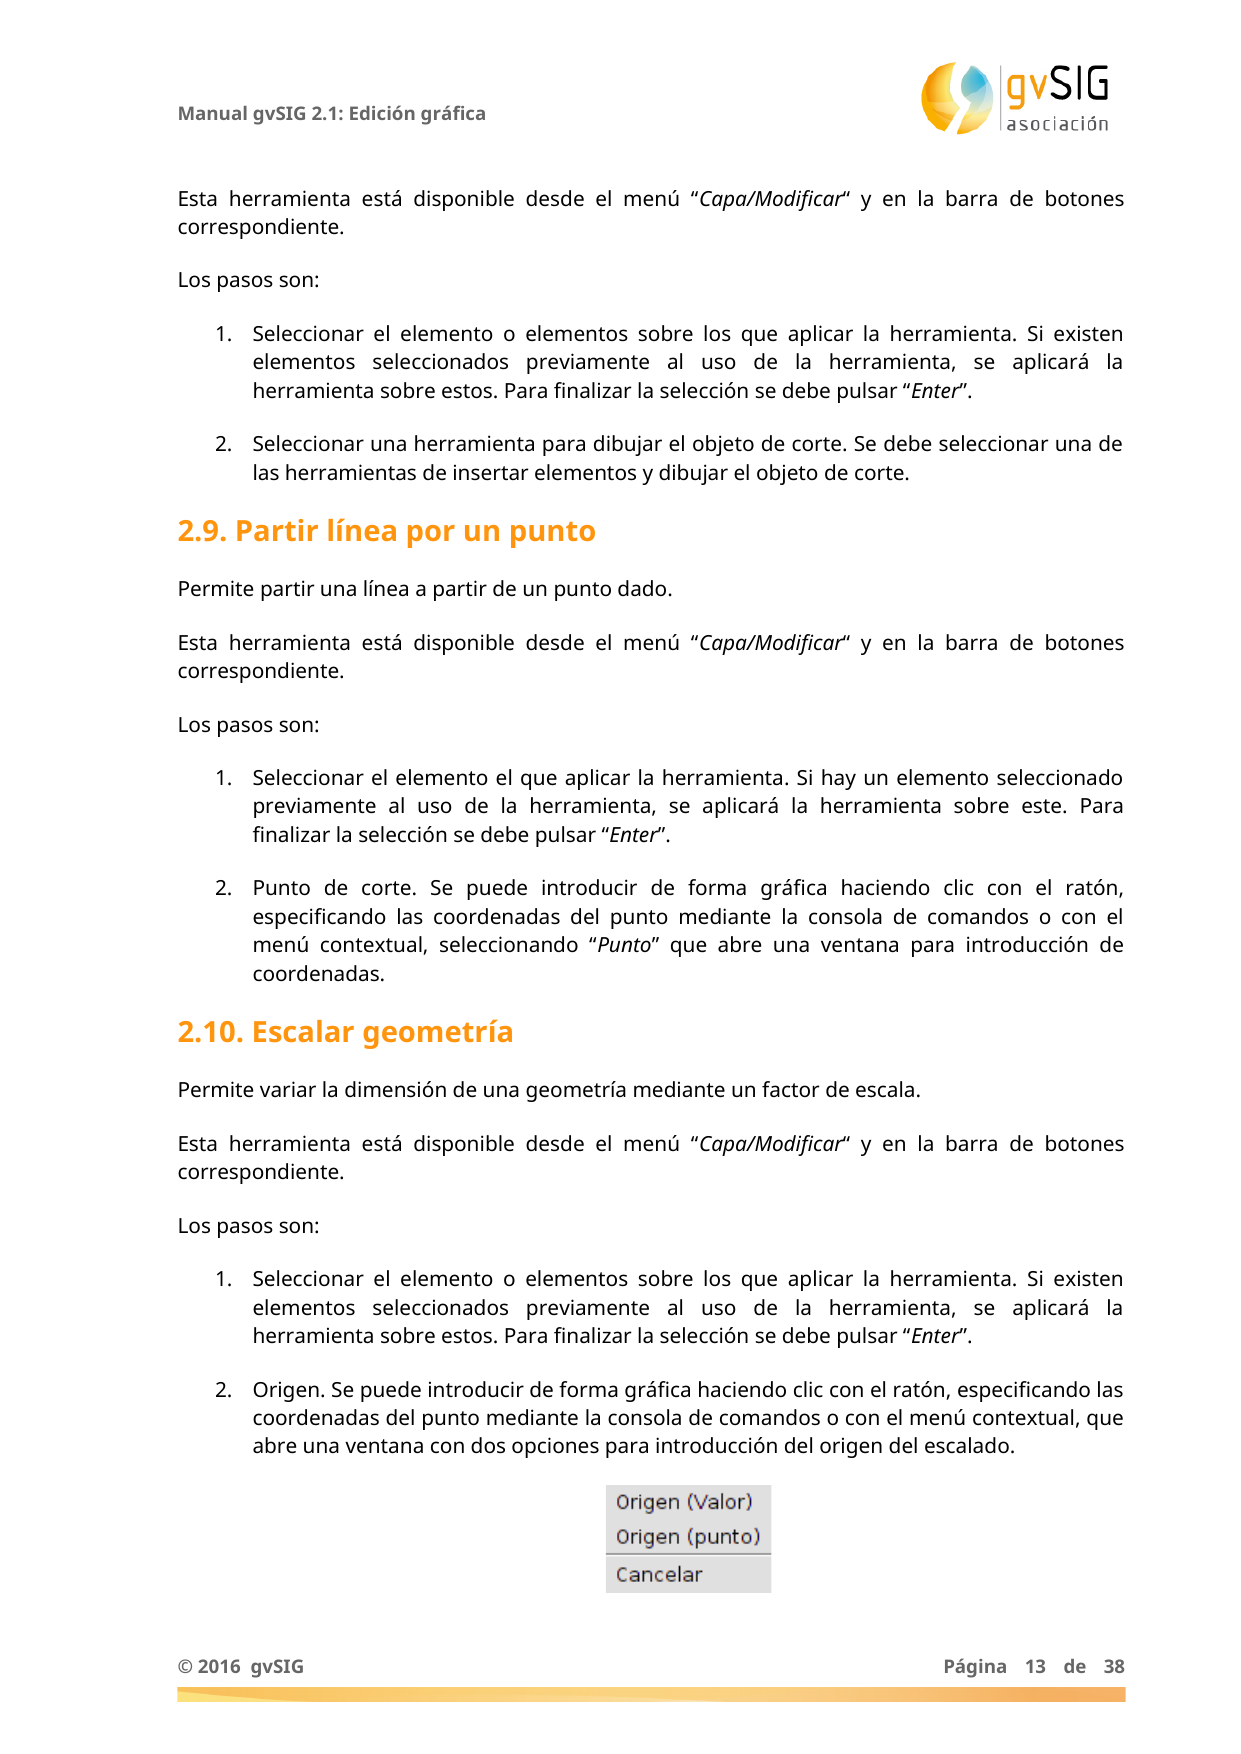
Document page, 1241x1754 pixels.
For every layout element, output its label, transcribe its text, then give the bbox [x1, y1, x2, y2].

list Origen. Se puede introducir de forma gráfica haciendo clic con el ratón, especificando las coordenadas del punto mediante la consola de comandos o con el menú contextual, que abre una ventana con dos opciones para introducción del origen del escalado. [215, 1375, 1125, 1460]
list Seleccionar el elemento o elementos sobre los que aplicar la herramienta. Si existen elementos seleccionados previamente al uso de la herramienta, se aplicará la herramienta sobre estos. Para finalizar la selección se debe pulsar “Enter”. [215, 319, 1125, 404]
text Permite partir una línea a partir de un punto dado. [177, 574, 1125, 603]
list Seleccionar el elemento o elementos sobre los que aplicar la herramienta. Si existen elementos seleccionados previamente al uso de la herramienta, se aplicará la herramienta sobre estos. Para finalizar la selección se debe pulsar “Enter”. [215, 1264, 1125, 1350]
text Esta herramienta está disponible desde el menú “Capa/Modificar“ y en la barra de botones correspondiente. [177, 1129, 1125, 1186]
text Permite variar la dimensión de una geometría mediante un factor de escala. [177, 1076, 1125, 1104]
text Esta herramienta está disponible desde el menú “Capa/Modificar“ y en la barra de botones correspondiente. [177, 628, 1125, 685]
picture [902, 47, 1122, 148]
text Los pasos son: [177, 710, 1125, 738]
subtitle 2.10. Escalar geometría [177, 1011, 1125, 1051]
text Esta herramienta está disponible desde el menú “Capa/Modificar“ y en la barra de botones correspondiente. [177, 184, 1125, 241]
subtitle 2.9. Partir línea por un punto [177, 510, 1125, 549]
picture [177, 1687, 1126, 1702]
list Seleccionar una herramienta para dibujar el objeto de corte. Se debe seleccionar una de las herramientas de insertar elementos y dibujar el objeto de corte. [215, 429, 1125, 486]
list Seleccionar el elemento el que aplicar la herramienta. Si hay un elemento seleccionado previamente al uso de la herramienta, se aplicará la herramienta sobre este. Para finalizar la selección se debe pulsar “Enter”. [215, 763, 1125, 848]
picture [605, 1485, 772, 1593]
list Punto de corte. Se puede introducir de forma gráfica haciendo clic con el ratón, especificando las coordenadas del punto mediante la consola de comandos o con el menú contextual, seleccionando “Punto” que abre una ventana para introducción de coordenadas. [215, 873, 1125, 987]
text Los pasos son: [177, 1211, 1125, 1239]
text Los pasos son: [177, 266, 1125, 294]
